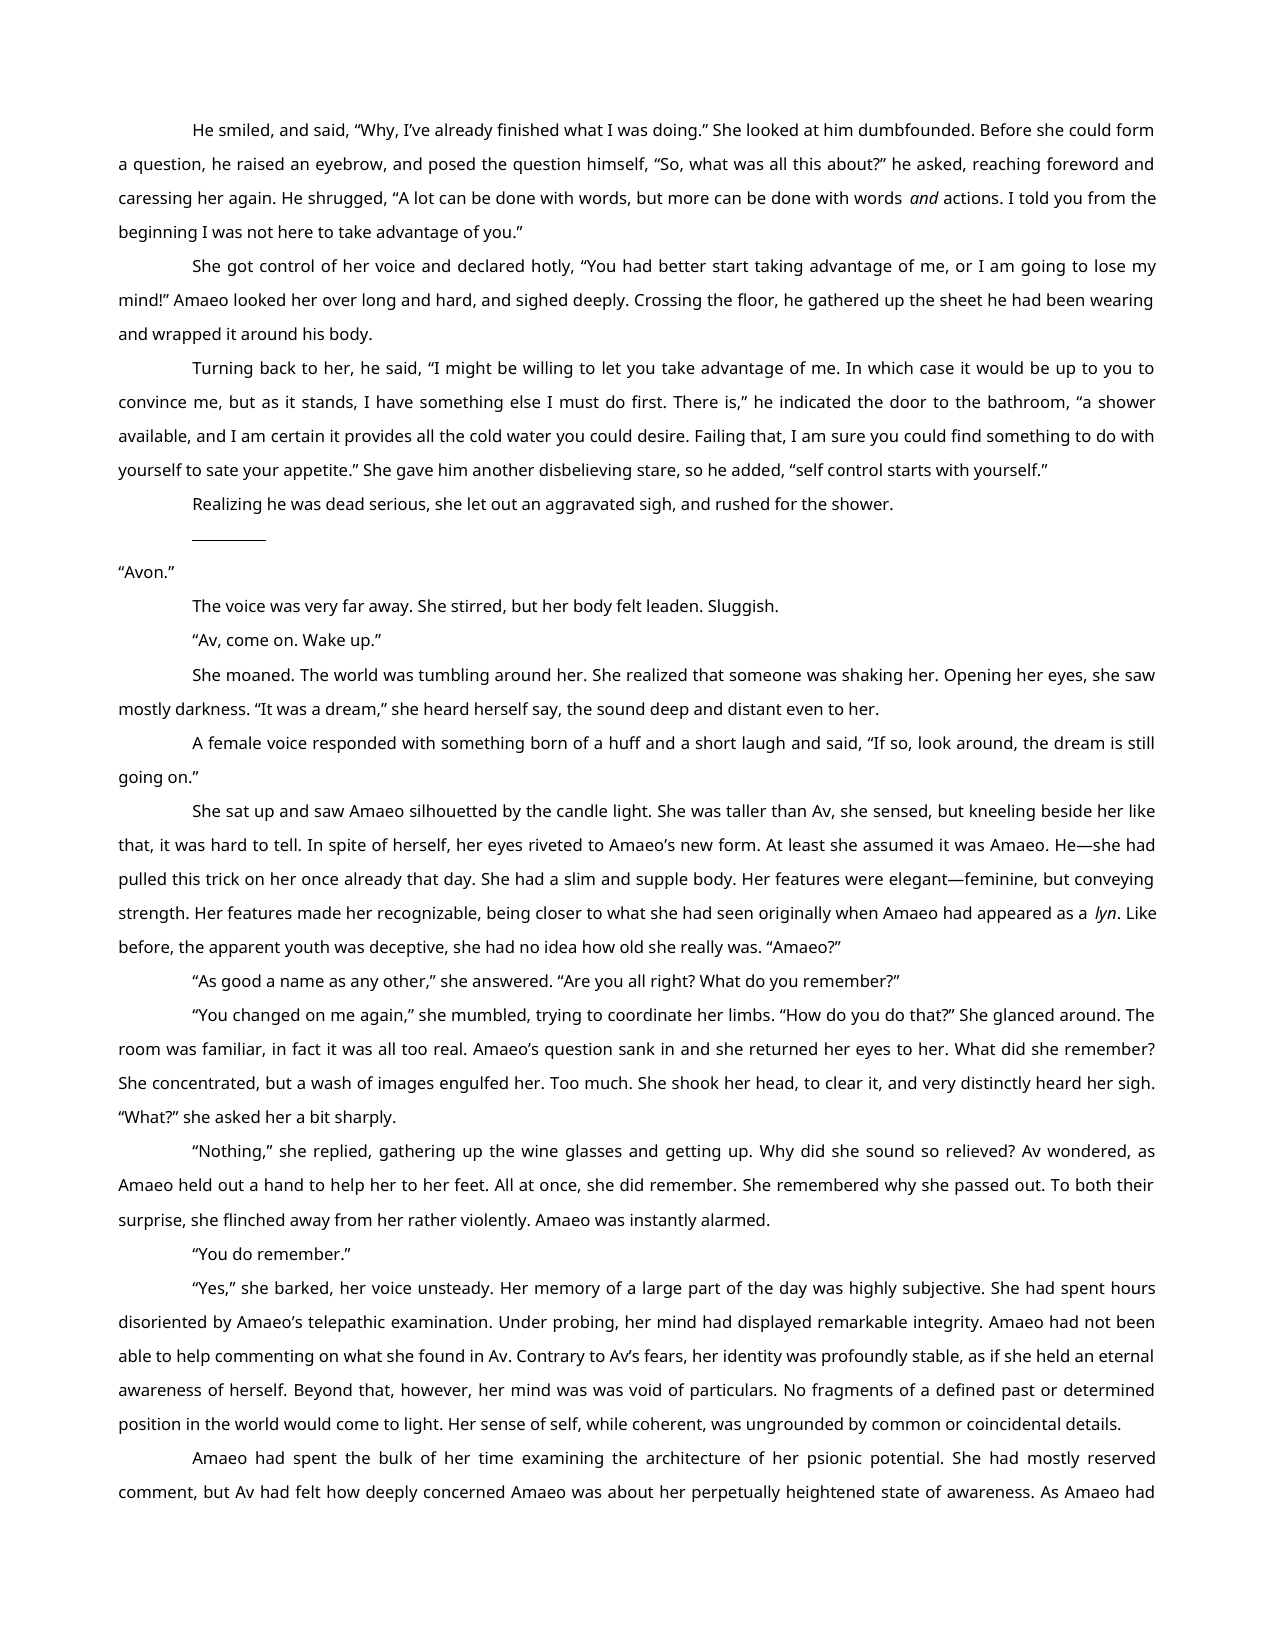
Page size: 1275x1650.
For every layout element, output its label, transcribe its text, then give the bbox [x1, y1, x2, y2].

text “You changed on me again,” she mumbled, trying to coordinate her limbs. “How do you do that?” She glanced around. The room was familiar, in fact it was all too real. Amaeo’s question sank in and she returned her eyes to her. What did she remember? She concentrated, but a wash of images engulfed her. Too much. She shook her head, to clear it, and very distinctly heard her sigh. “What?” she asked her a bit sharply. [118, 1004, 1157, 1129]
text She moaned. The world was tumbling around her. She realized that someone was shaking her. Opening her eyes, she saw mostly darkness. “It was a dream,” she heard herself say, the sound deep and distant even to her. [118, 663, 1157, 720]
text A female voice responded with something born of a huff and a short laugh and said, “If so, look around, the dream is still going on.” [118, 731, 1157, 788]
text “Yes,” she barked, her voice unsteady. Her memory of a large part of the day was highly subjective. She had spent hours disoriented by Amaeo’s telepathic examination. Under probing, her mind had displayed remarkable integrity. Amaeo had not been able to help commenting on what she found in Av. Contrary to Av’s fears, her identity was profoundly stable, as if she held an eternal awareness of herself. Beyond that, however, her mind was was void of particulars. No fragments of a defined past or determined position in the world would come to light. Her sense of self, while coherent, was ungrounded by common or coincidental details. [118, 1276, 1157, 1435]
text “You do remember.” [118, 1242, 1157, 1265]
text “Avon.” [118, 561, 1157, 584]
text Turning back to her, he said, “I might be willing to let you take advantage of me. In which case it would be up to you to convince me, but as it stands, I have something else I must do first. There is,” he indicated the door to the bathroom, “a shower available, and I am certain it provides all the cold water you could desire. Failing that, I am sure you could find something to do with yourself to sate your appetite.” She gave him another disbelieving stare, so he added, “self control starts with yourself.” [118, 357, 1157, 481]
text She got control of her voice and declared hotly, “You had better start taking advantage of me, or I am going to lose my mind!” Amaeo looked her over long and hard, and sighed deeply. Crossing the floor, he gathered up the sheet he had been wearing and wrapped it around his body. [118, 254, 1157, 345]
text She sat up and saw Amaeo silhouetted by the candle light. She was taller than Av, she sensed, but kneeling beside her like that, it was hard to tell. In spite of herself, her eyes riveted to Amaeo’s new form. At least she assumed it was Amaeo. He—she had pulled this trick on her once already that day. She had a slim and supple body. Her features were elegant—feminine, but conveying strength. Her features made her recognizable, being closer to what she had seen originally when Amaeo had appeared as a lyn. Like before, the apparent youth was deceptive, she had no idea how old she really was. “Amaeo?” [118, 799, 1157, 958]
text Amaeo had spent the bulk of her time examining the architecture of her psionic potential. She had mostly reserved comment, but Av had felt how deeply concerned Amaeo was about her perpetually heightened state of awareness. As Amaeo had [118, 1447, 1157, 1503]
text The voice was very far away. She stirred, but her body felt leaden. Sluggish. [118, 595, 1157, 618]
text “As good a name as any other,” she answered. “Are you all right? What do you remember?” [118, 970, 1157, 992]
text He smiled, and said, “Why, I’ve already finished what I was doing.” She looked at him dumbfounded. Before she could form a question, he raised an eyebrow, and posed the question himself, “So, what was all this about?” he asked, reaching foreword and caressing her again. He shrugged, “A lot can be done with words, but more can be done with words and actions. I told you from the beginning I was not here to take advantage of you.” [118, 118, 1157, 243]
text Realizing he was dead serious, she let out an aggravated sigh, and rushed for the shower. [118, 493, 1157, 516]
text “Av, come on. Wake up.” [118, 629, 1157, 652]
text “Nothing,” she replied, gathering up the wine glasses and getting up. Why did she sound so relieved? Av wondered, as Amaeo held out a hand to help her to her feet. All at once, she did remember. She remembered why she passed out. To both their surprise, she flinched away from her rather violently. Amaeo was instantly alarmed. [118, 1140, 1157, 1231]
